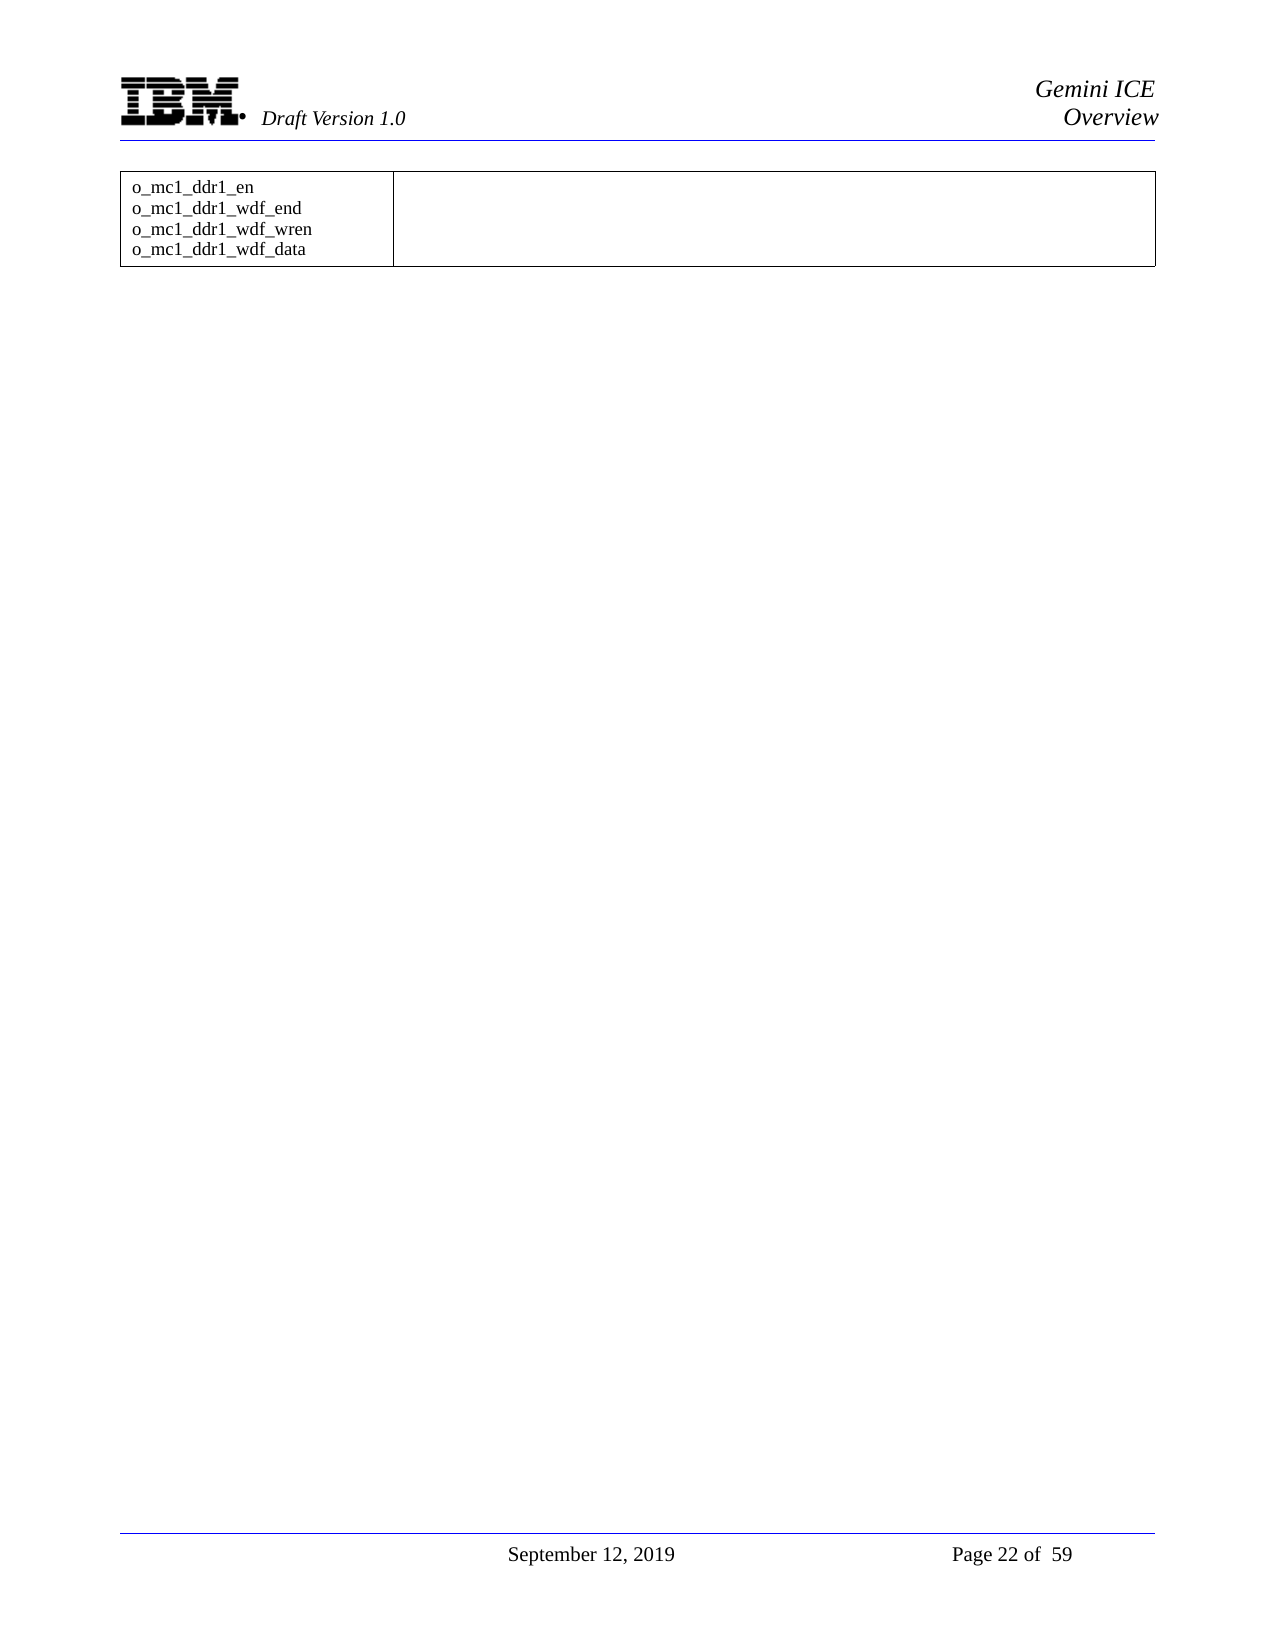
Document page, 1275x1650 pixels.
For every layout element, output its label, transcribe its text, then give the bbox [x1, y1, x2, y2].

table_cell o_mc1_ddr1_en o_mc1_ddr1_wdf_end o_mc1_ddr1_wdf_wren o_mc1_ddr1_wdf_data [121, 172, 393, 266]
table_cell [394, 172, 1155, 266]
picture [120, 76, 240, 127]
